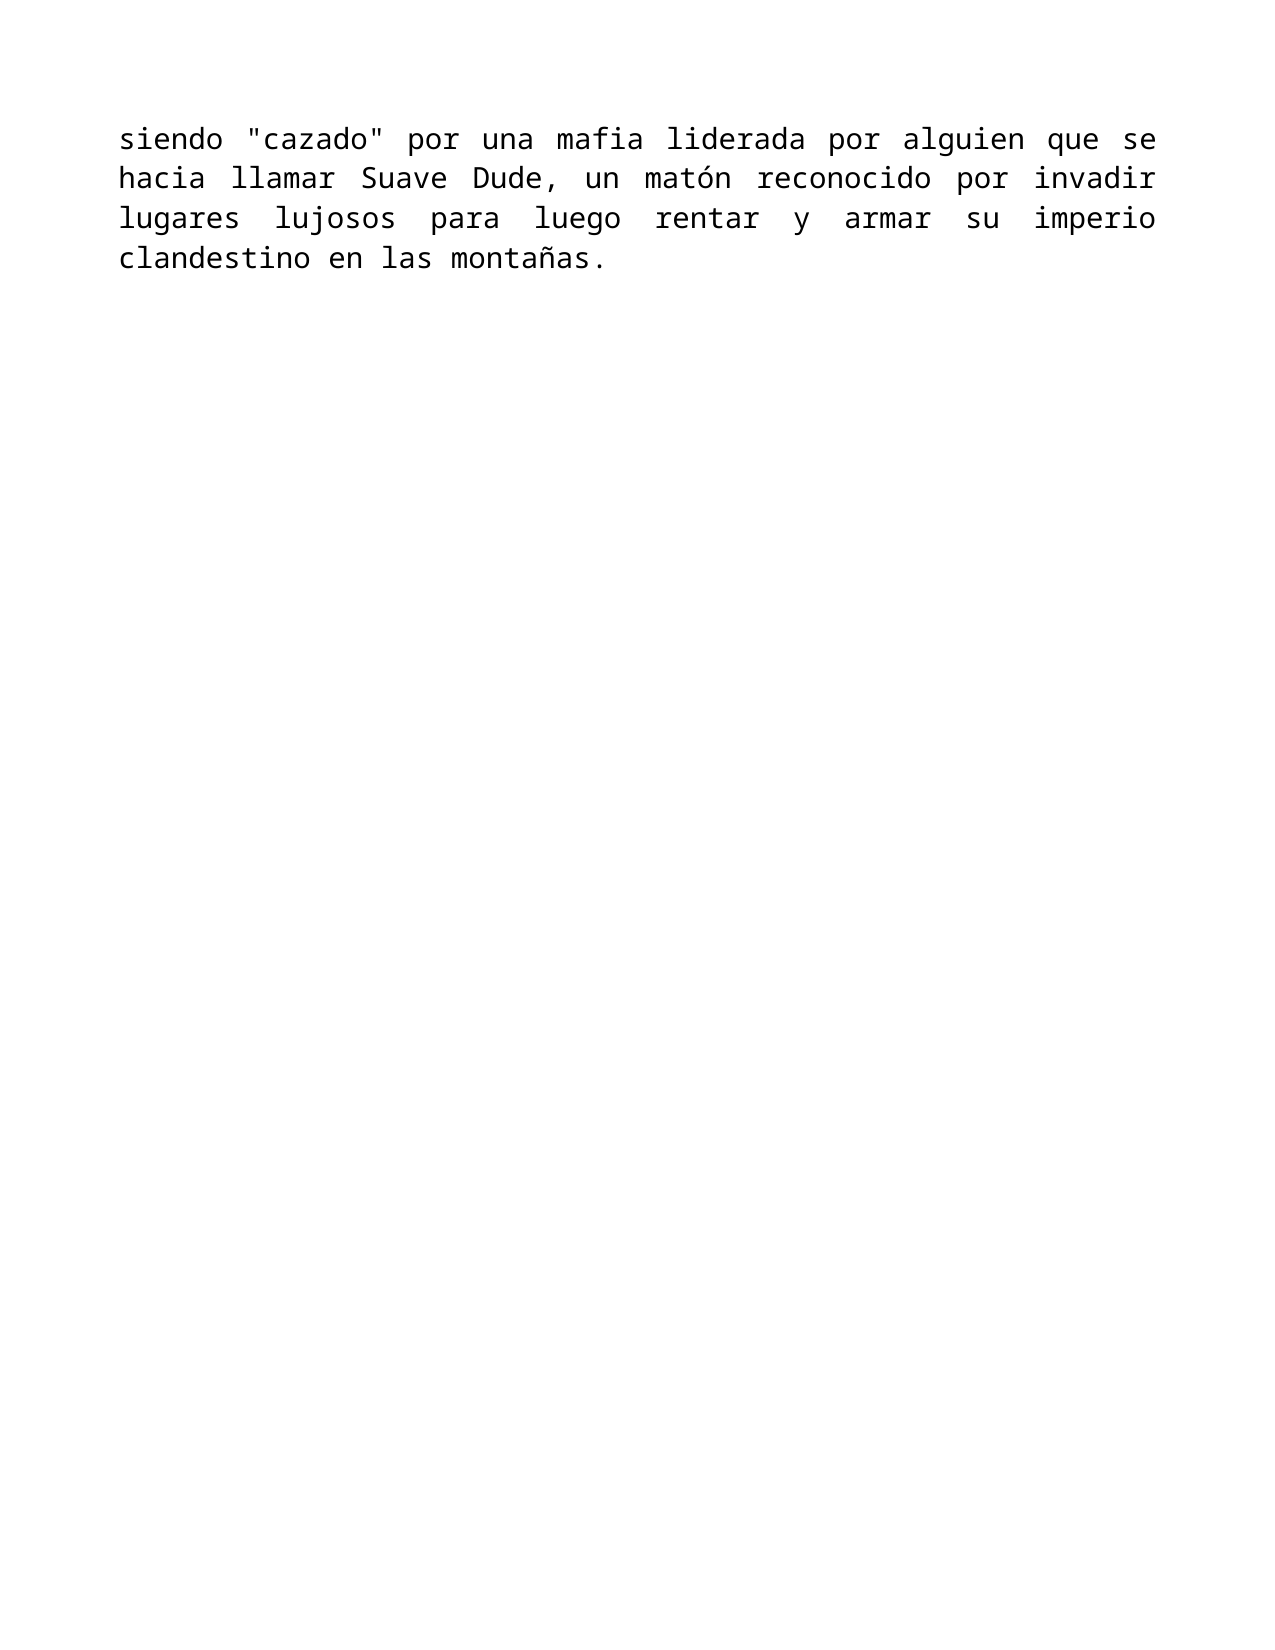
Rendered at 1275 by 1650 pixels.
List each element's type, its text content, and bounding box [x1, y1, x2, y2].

text siendo "cazado" por una mafia liderada por alguien que se hacia llamar Suave Dude, un matón reconocido por invadir lugares lujosos para luego rentar y armar su imperio clandestino en las montañas. [118, 118, 1157, 277]
